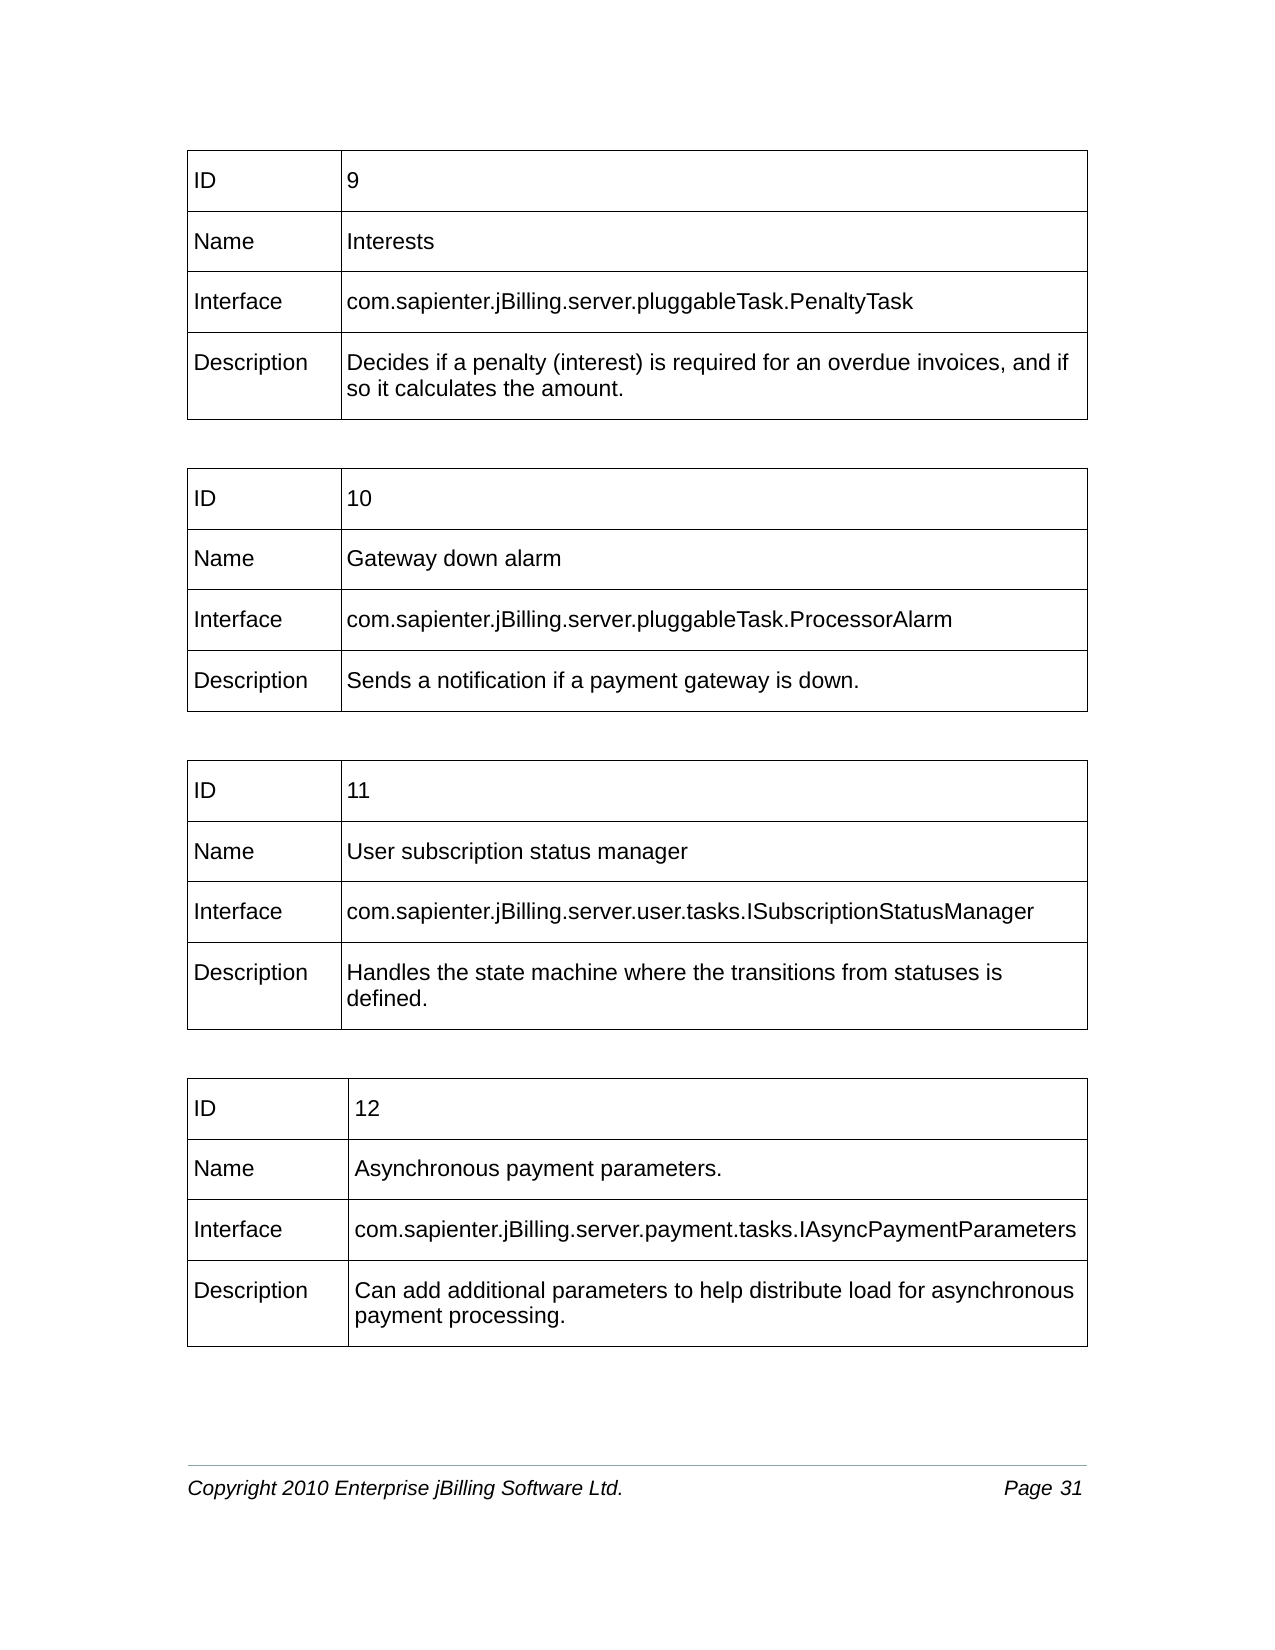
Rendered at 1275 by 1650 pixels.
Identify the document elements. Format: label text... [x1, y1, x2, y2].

table_cell Asynchronous payment parameters. [349, 1140, 1087, 1199]
table_cell Description [188, 943, 341, 1028]
table_cell Interface [188, 590, 341, 650]
table_cell Interface [188, 272, 341, 332]
table_cell Name [188, 1140, 348, 1199]
table_header ID [188, 151, 341, 211]
table_cell com.sapienter.jBilling.server.user.tasks.ISubscriptionStatusManager [342, 882, 1087, 942]
table_cell Can add additional parameters to help distribute load for asynchronous payment processing. [349, 1261, 1087, 1346]
table_cell User subscription status manager [342, 822, 1087, 881]
table_cell com.sapienter.jBilling.server.payment.tasks.IAsyncPaymentParameters [349, 1200, 1087, 1260]
table_cell Name [188, 822, 341, 881]
table_cell Name [188, 530, 341, 589]
table_cell Description [188, 1261, 348, 1346]
table_header 10 [342, 469, 1087, 528]
table_cell Gateway down alarm [342, 530, 1087, 589]
table_header 12 [349, 1079, 1087, 1138]
table_header 11 [342, 761, 1087, 821]
table_cell Sends a notification if a payment gateway is down. [342, 651, 1087, 711]
table_header ID [188, 761, 341, 821]
table_cell Handles the state machine where the transitions from statuses is defined. [342, 943, 1087, 1028]
table_header ID [188, 469, 341, 528]
table_cell Description [188, 333, 341, 418]
table_cell Interface [188, 1200, 348, 1260]
table_header 9 [342, 151, 1087, 211]
table_cell com.sapienter.jBilling.server.pluggableTask.ProcessorAlarm [342, 590, 1087, 650]
table_header ID [188, 1079, 348, 1138]
table_cell Name [188, 212, 341, 271]
table_cell Decides if a penalty (interest) is required for an overdue invoices, and if so it calculates the amount. [342, 333, 1087, 418]
table_cell Interface [188, 882, 341, 942]
table_cell com.sapienter.jBilling.server.pluggableTask.PenaltyTask [342, 272, 1087, 332]
table_cell Interests [342, 212, 1087, 271]
table_cell Description [188, 651, 341, 711]
